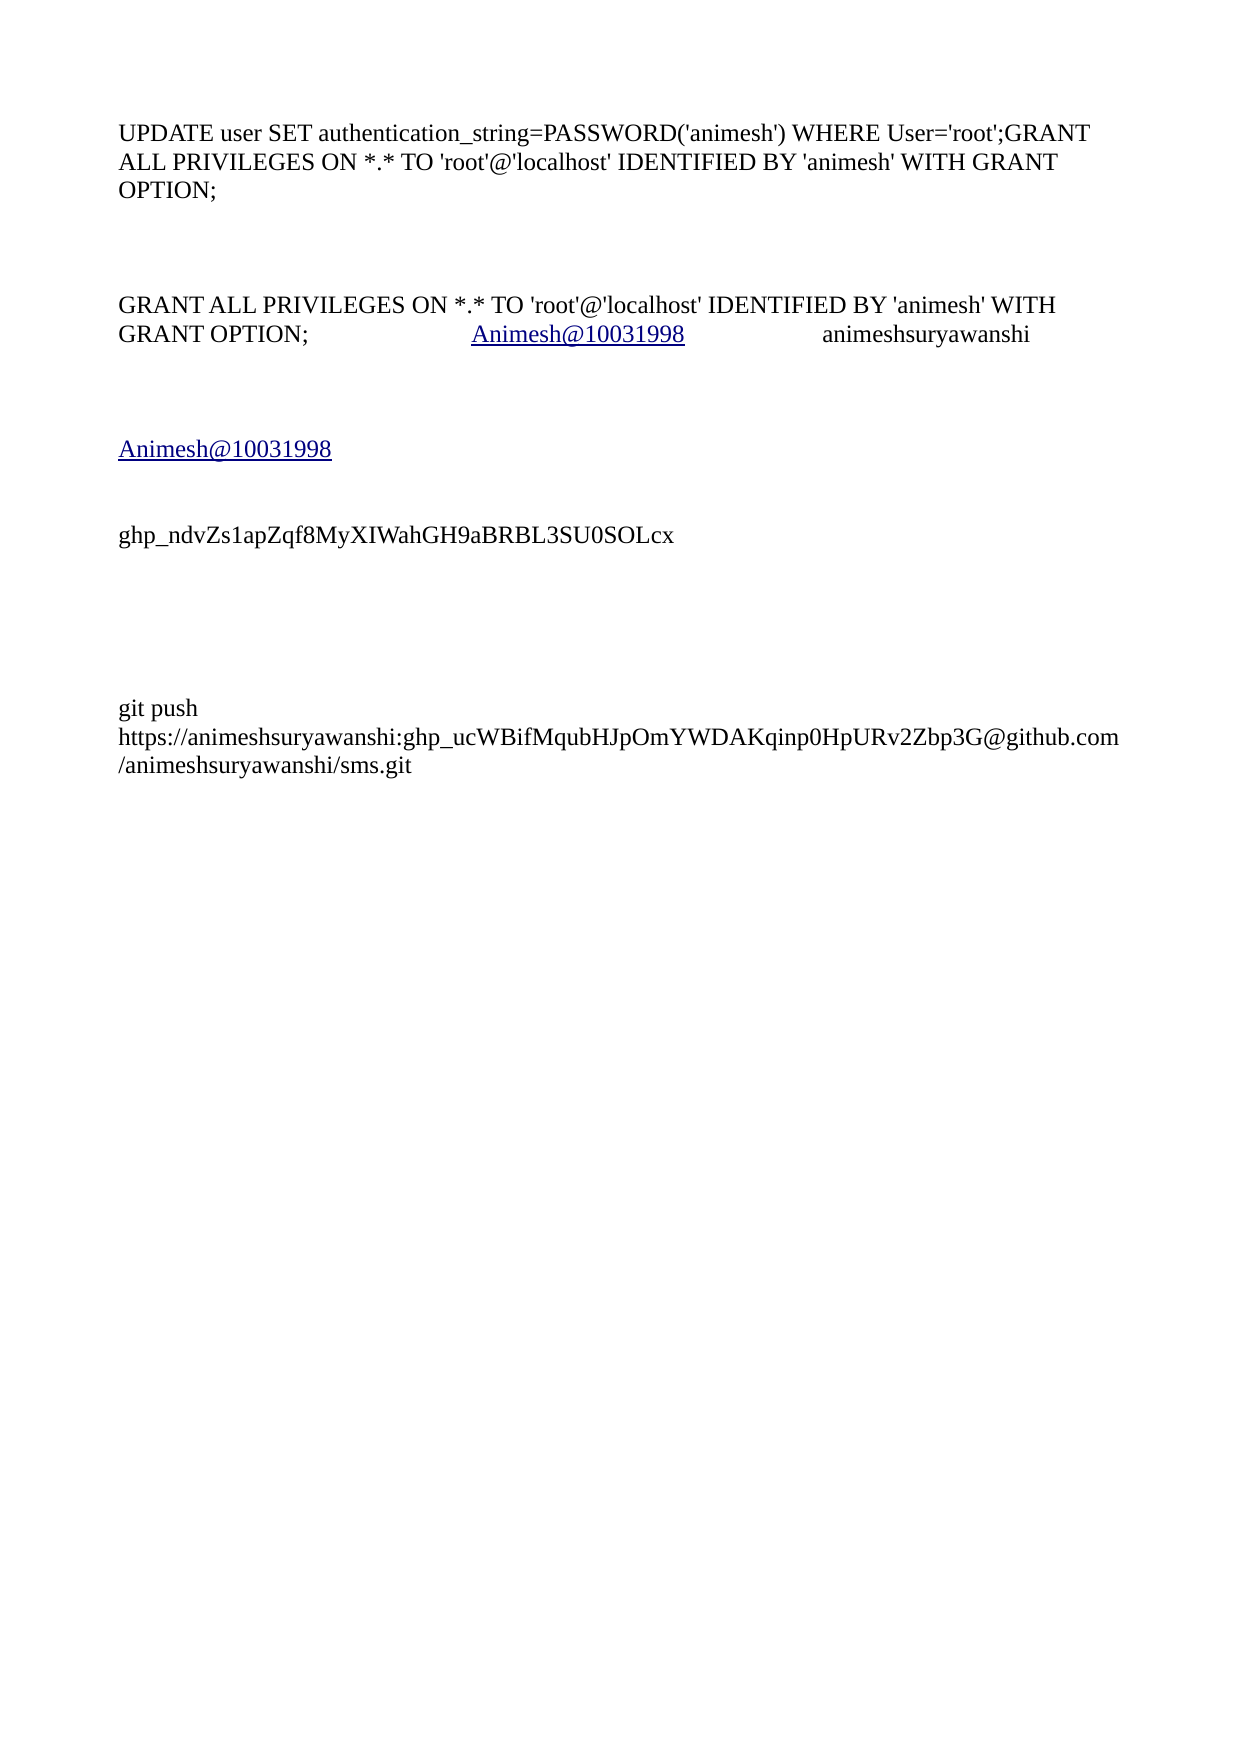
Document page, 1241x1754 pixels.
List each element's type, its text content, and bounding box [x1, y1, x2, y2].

text UPDATE user SET authentication_string=PASSWORD('animesh') WHERE User='root';GRANT ALL PRIVILEGES ON *.* TO 'root'@'localhost' IDENTIFIED BY 'animesh' WITH GRANT OPTION; [118, 118, 1122, 204]
text 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 [118, 521, 1122, 549]
text Animesh@10031998 [118, 434, 1122, 463]
text git push https://animeshsuryawanshi: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@github.com/animeshsuryawanshi/sms.git [118, 693, 1122, 779]
text GRANT ALL PRIVILEGES ON *.* TO 'root'@'localhost' IDENTIFIED BY 'animesh' WITH GRANT OPTION; Animesh@10031998 animeshsuryawanshi [118, 291, 1122, 348]
